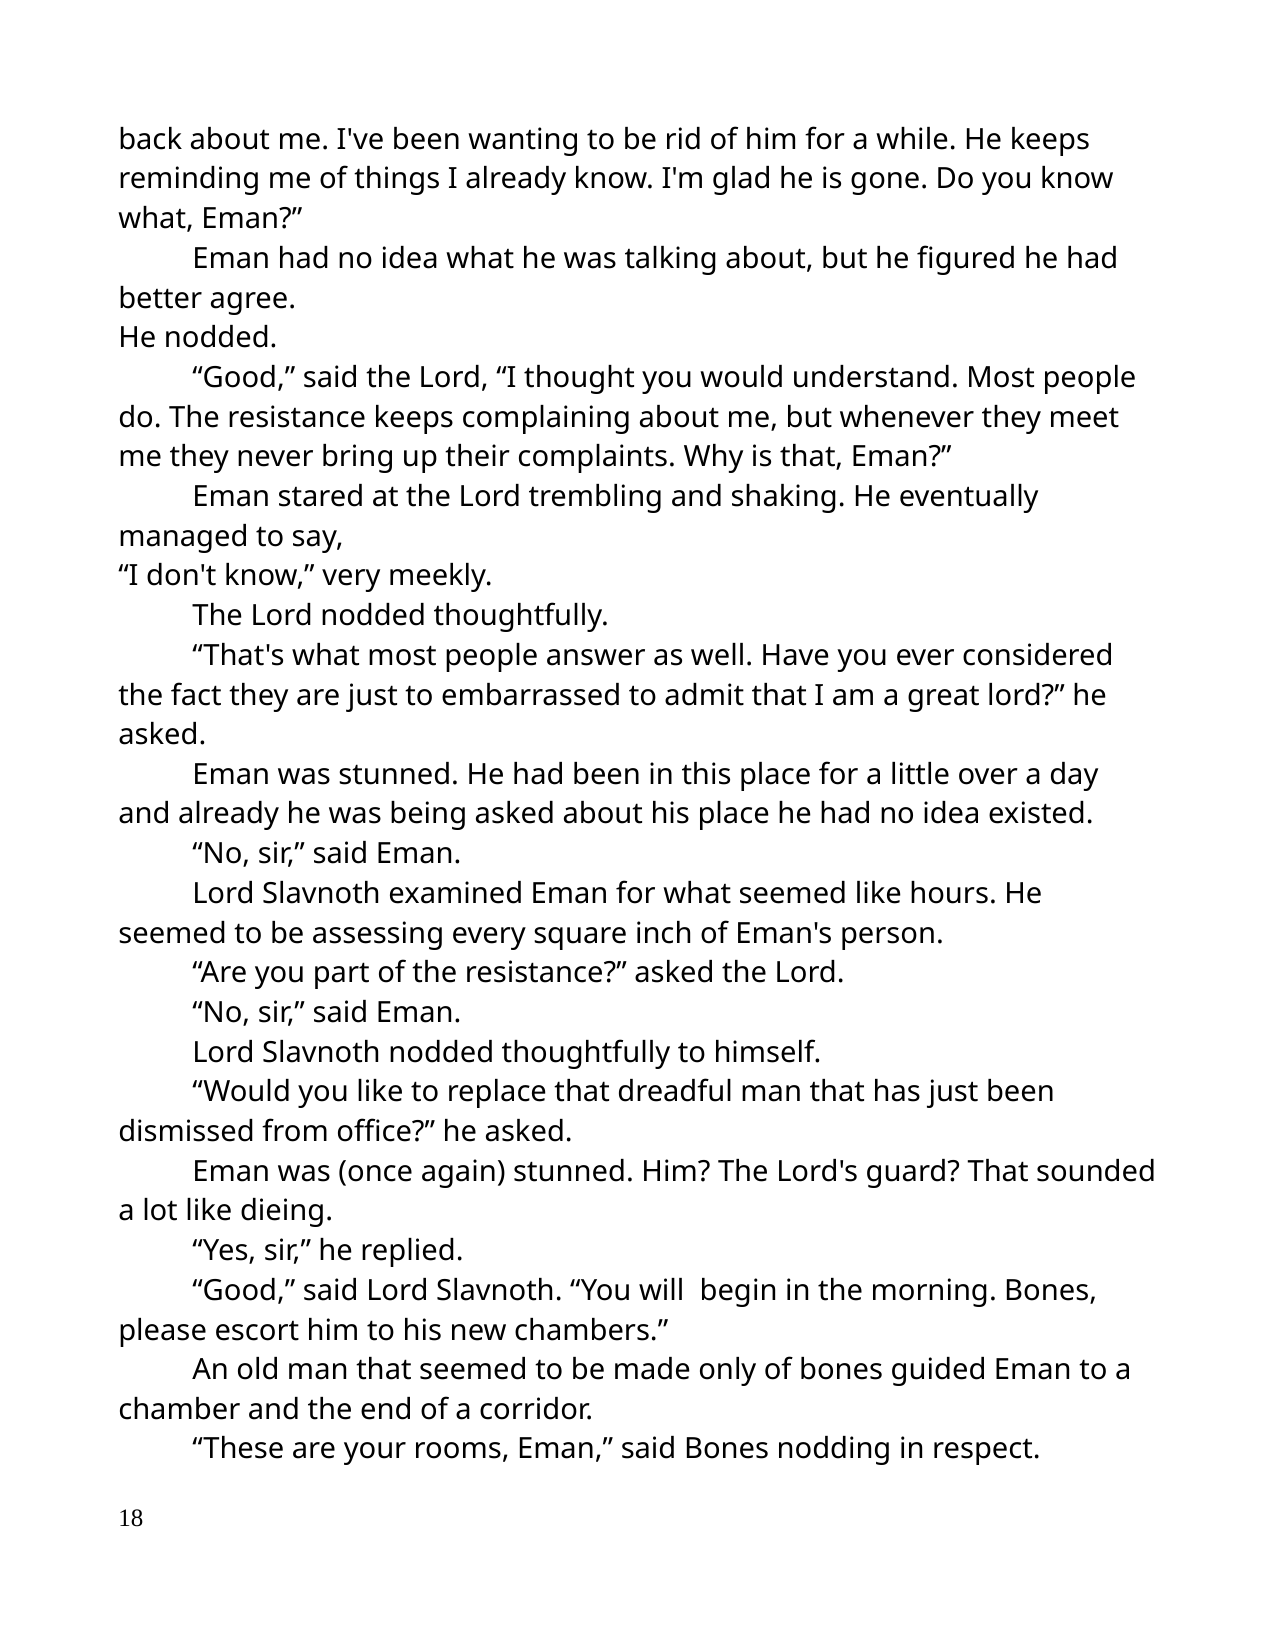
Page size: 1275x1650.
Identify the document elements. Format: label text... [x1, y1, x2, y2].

text “Good,” said Lord Slavnoth. “You will begin in the morning. Bones, please escort him to his new chambers.” [118, 1269, 1157, 1348]
text An old man that seemed to be made only of bones guided Eman to a chamber and the end of a corridor. [118, 1348, 1157, 1428]
text “These are your rooms, Eman,” said Bones nodding in respect. [118, 1428, 1157, 1467]
text “Good,” said the Lord, “I thought you would understand. Most people do. The resistance keeps complaining about me, but whenever they meet me they never bring up their complaints. Why is that, Eman?” [118, 356, 1157, 475]
text “That's what most people answer as well. Have you ever considered the fact they are just to embarrassed to admit that I am a great lord?” he asked. [118, 634, 1157, 753]
text “No, sir,” said Eman. [118, 991, 1157, 1031]
text Eman had no idea what he was talking about, but he figured he had better agree. [118, 237, 1157, 317]
text The Lord nodded thoughtfully. [118, 594, 1157, 634]
text He nodded. [118, 317, 1157, 356]
text “Are you part of the resistance?” asked the Lord. [118, 952, 1157, 991]
text “Would you like to replace that dreadful man that has just been dismissed from office?” he asked. [118, 1071, 1157, 1150]
text “Yes, sir,” he replied. [118, 1229, 1157, 1269]
text Eman was (once again) stunned. Him? The Lord's guard? That sounded a lot like dieing. [118, 1150, 1157, 1229]
text Lord Slavnoth nodded thoughtfully to himself. [118, 1031, 1157, 1071]
text Lord Slavnoth examined Eman for what seemed like hours. He seemed to be assessing every square inch of Eman's person. [118, 872, 1157, 952]
text Eman stared at the Lord trembling and shaking. He eventually managed to say, [118, 475, 1157, 555]
text “No, sir,” said Eman. [118, 832, 1157, 872]
text back about me. I've been wanting to be rid of him for a while. He keeps reminding me of things I already know. I'm glad he is gone. Do you know what, Eman?” [118, 118, 1157, 237]
text Eman was stunned. He had been in this place for a little over a day and already he was being asked about his place he had no idea existed. [118, 753, 1157, 832]
text “I don't know,” very meekly. [118, 555, 1157, 594]
